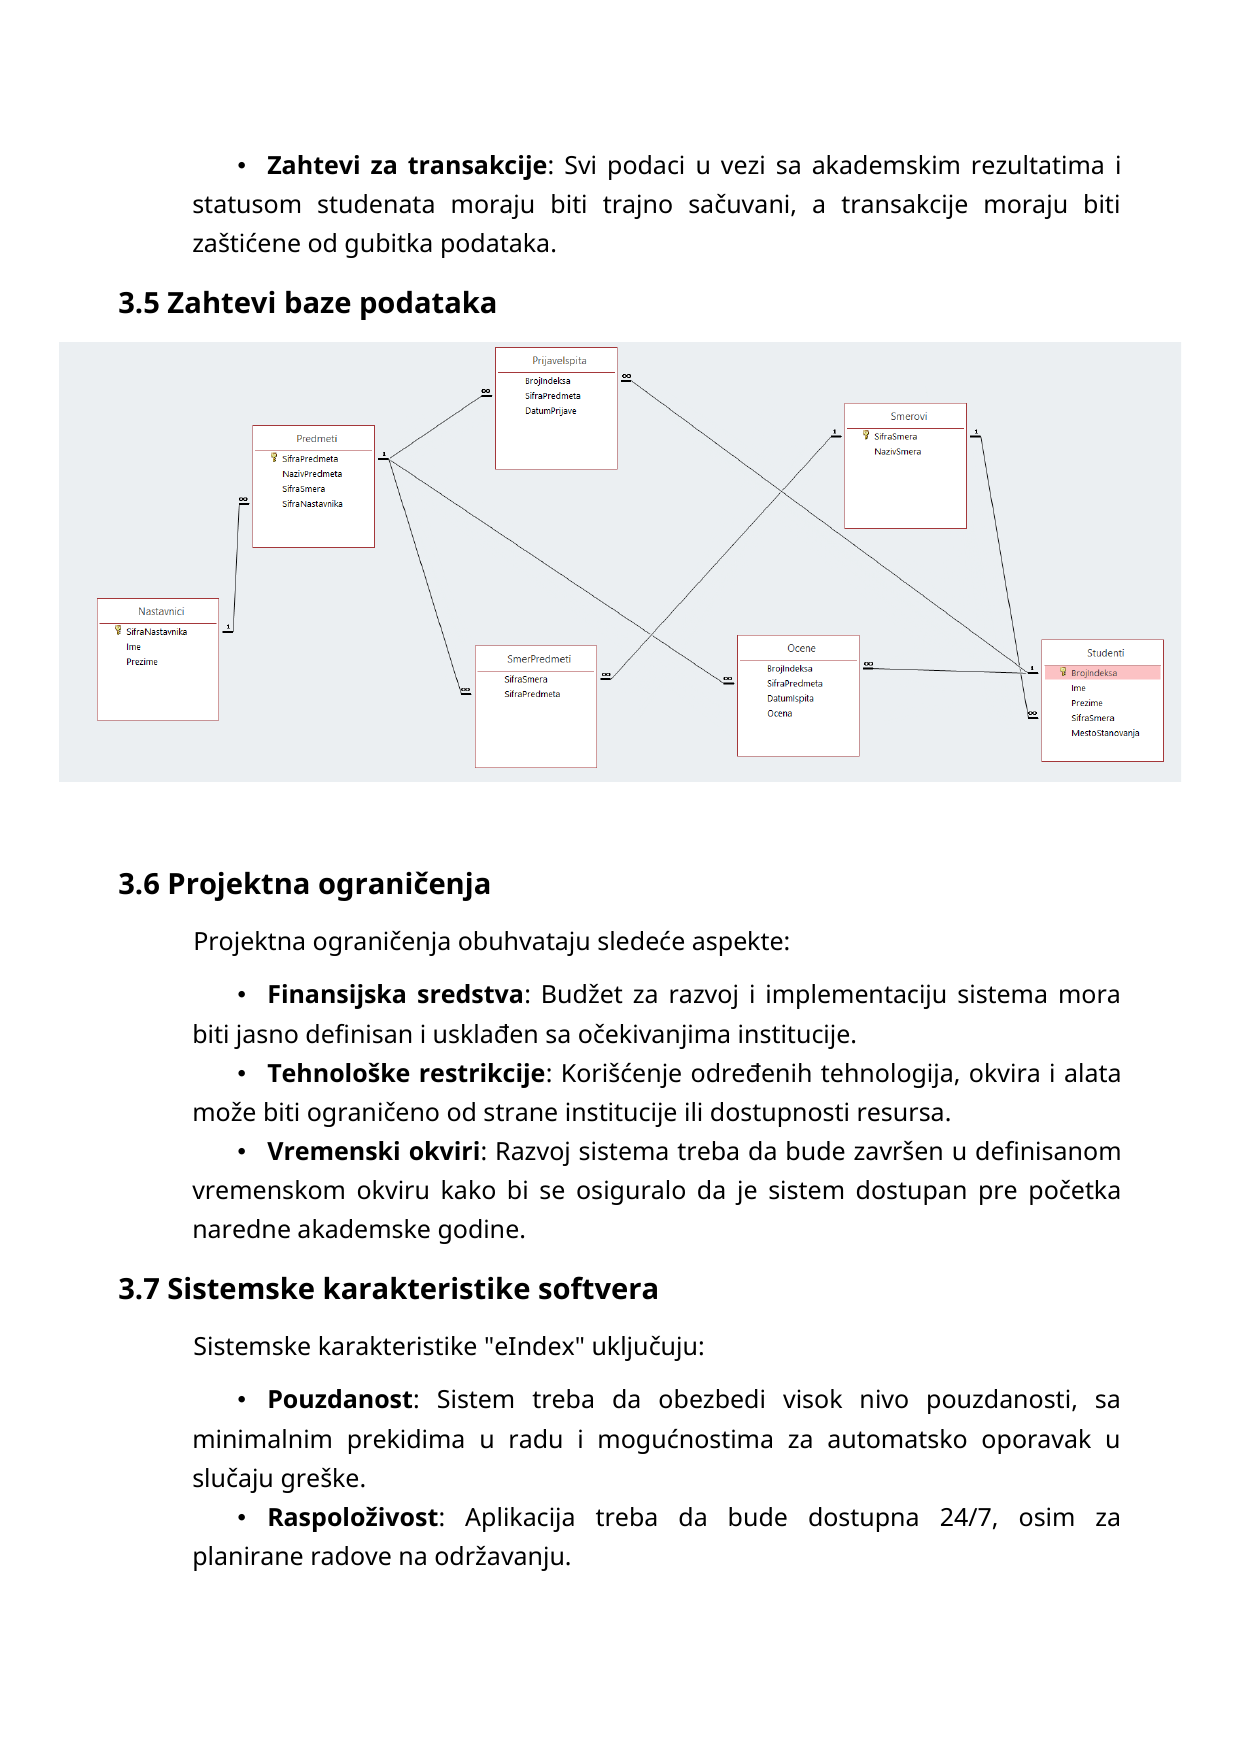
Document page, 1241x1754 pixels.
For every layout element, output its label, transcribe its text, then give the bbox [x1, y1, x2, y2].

list Zahtevi za transakcije: Svi podaci u vezi sa akademskim rezultatima i statusom studenata moraju biti trajno sačuvani, a transakcije moraju biti zaštićene od gubitka podataka. [162, 148, 1122, 260]
list Vremenski okviri: Razvoj sistema treba da bude završen u definisanom vremenskom okviru kako bi se osiguralo da je sistem dostupan pre početka naredne akademske godine. [162, 1134, 1122, 1246]
subtitle 3.5 Zahtevi baze podataka [118, 282, 1122, 322]
list Finansijska sredstva: Budžet za razvoj i implementaciju sistema mora biti jasno definisan i usklađen sa očekivanjima institucije. [162, 977, 1122, 1050]
text Sistemske karakteristike "eIndex" uključuju: [118, 1328, 1122, 1362]
list Tehnološke restrikcije: Korišćenje određenih tehnologija, okvira i alata može biti ograničeno od strane institucije ili dostupnosti resursa. [162, 1056, 1122, 1129]
picture [59, 342, 1182, 782]
list Raspoloživost: Aplikacija treba da bude dostupna 24/7, osim za planirane radove na održavanju. [162, 1499, 1122, 1573]
subtitle 3.6 Projektna ograničenja [118, 863, 1122, 903]
subtitle 3.7 Sistemske karakteristike softvera [118, 1268, 1122, 1308]
list Pouzdanost: Sistem treba da obezbedi visok nivo pouzdanosti, sa minimalnim prekidima u radu i mogućnostima za automatsko oporavak u slučaju greške. [162, 1382, 1122, 1494]
text Projektna ograničenja obuhvataju sledeće aspekte: [118, 923, 1122, 957]
